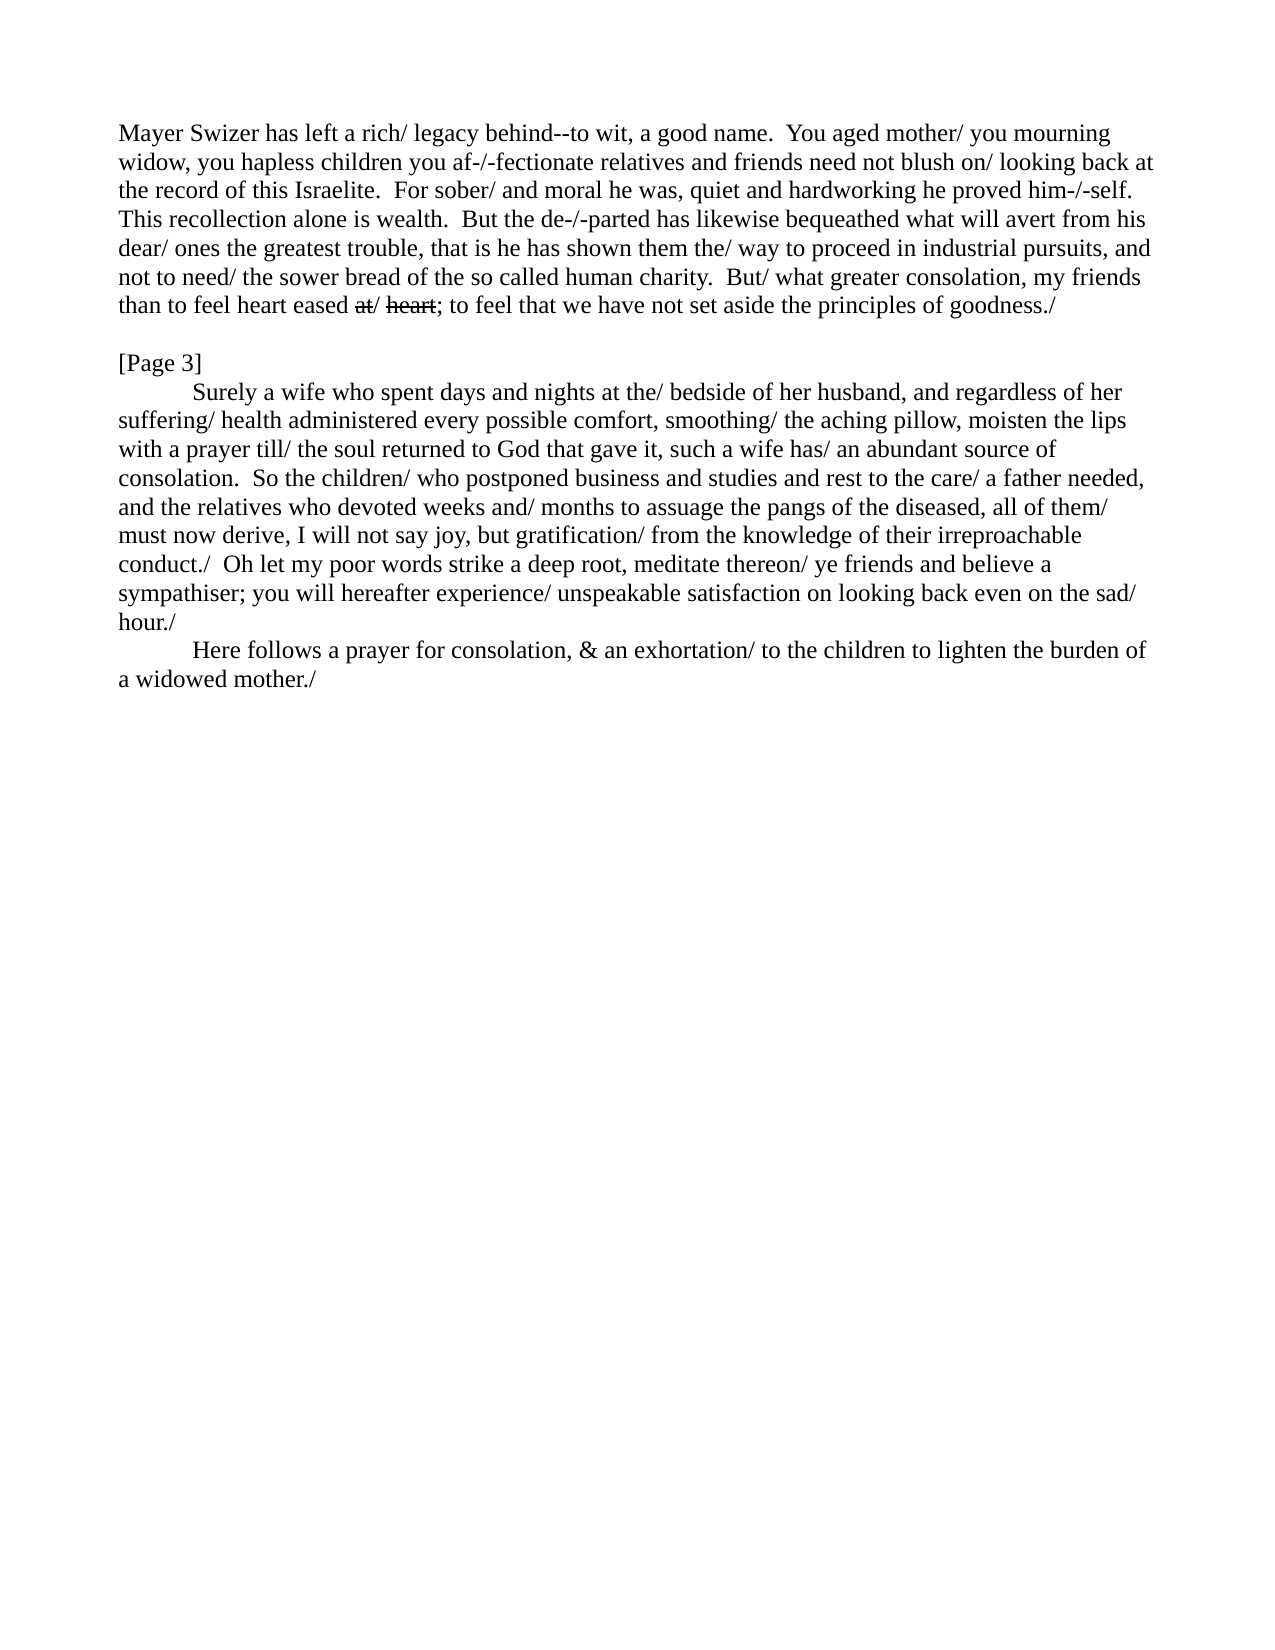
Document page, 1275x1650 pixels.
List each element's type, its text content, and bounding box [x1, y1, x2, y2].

text Here follows a prayer for consolation, & an exhortation/ to the children to lighten the burden of a widowed mother./ [118, 636, 1157, 693]
text [Page 3] [118, 348, 1157, 377]
text Surely a wife who spent days and nights at the/ bedside of her husband, and regardless of her suffering/ health administered every possible comfort, smoothing/ the aching pillow, moisten the lips with a prayer till/ the soul returned to God that gave it, such a wife has/ an abundant source of consolation. So the children/ who postponed business and studies and rest to the care/ a father needed, and the relatives who devoted weeks and/ months to assuage the pangs of the diseased, all of them/ must now derive, I will not say joy, but gratification/ from the knowledge of their irreproachable conduct./ Oh let my poor words strike a deep root, meditate thereon/ ye friends and believe a sympathiser; you will hereafter experience/ unspeakable satisfaction on looking back even on the sad/ hour./ [118, 377, 1157, 636]
text Mayer Swizer has left a rich/ legacy behind--to wit, a good name. You aged mother/ you mourning widow, you hapless children you af-/-fectionate relatives and friends need not blush on/ looking back at the record of this Israelite. For sober/ and moral he was, quiet and hardworking he proved him-/-self. This recollection alone is wealth. But the de-/-parted has likewise bequeathed what will avert from his dear/ ones the greatest trouble, that is he has shown them the/ way to proceed in industrial pursuits, and not to need/ the sower bread of the so called human charity. But/ what greater consolation, my friends than to feel heart eased at/ heart; to feel that we have not set aside the principles of goodness./ [118, 118, 1157, 319]
